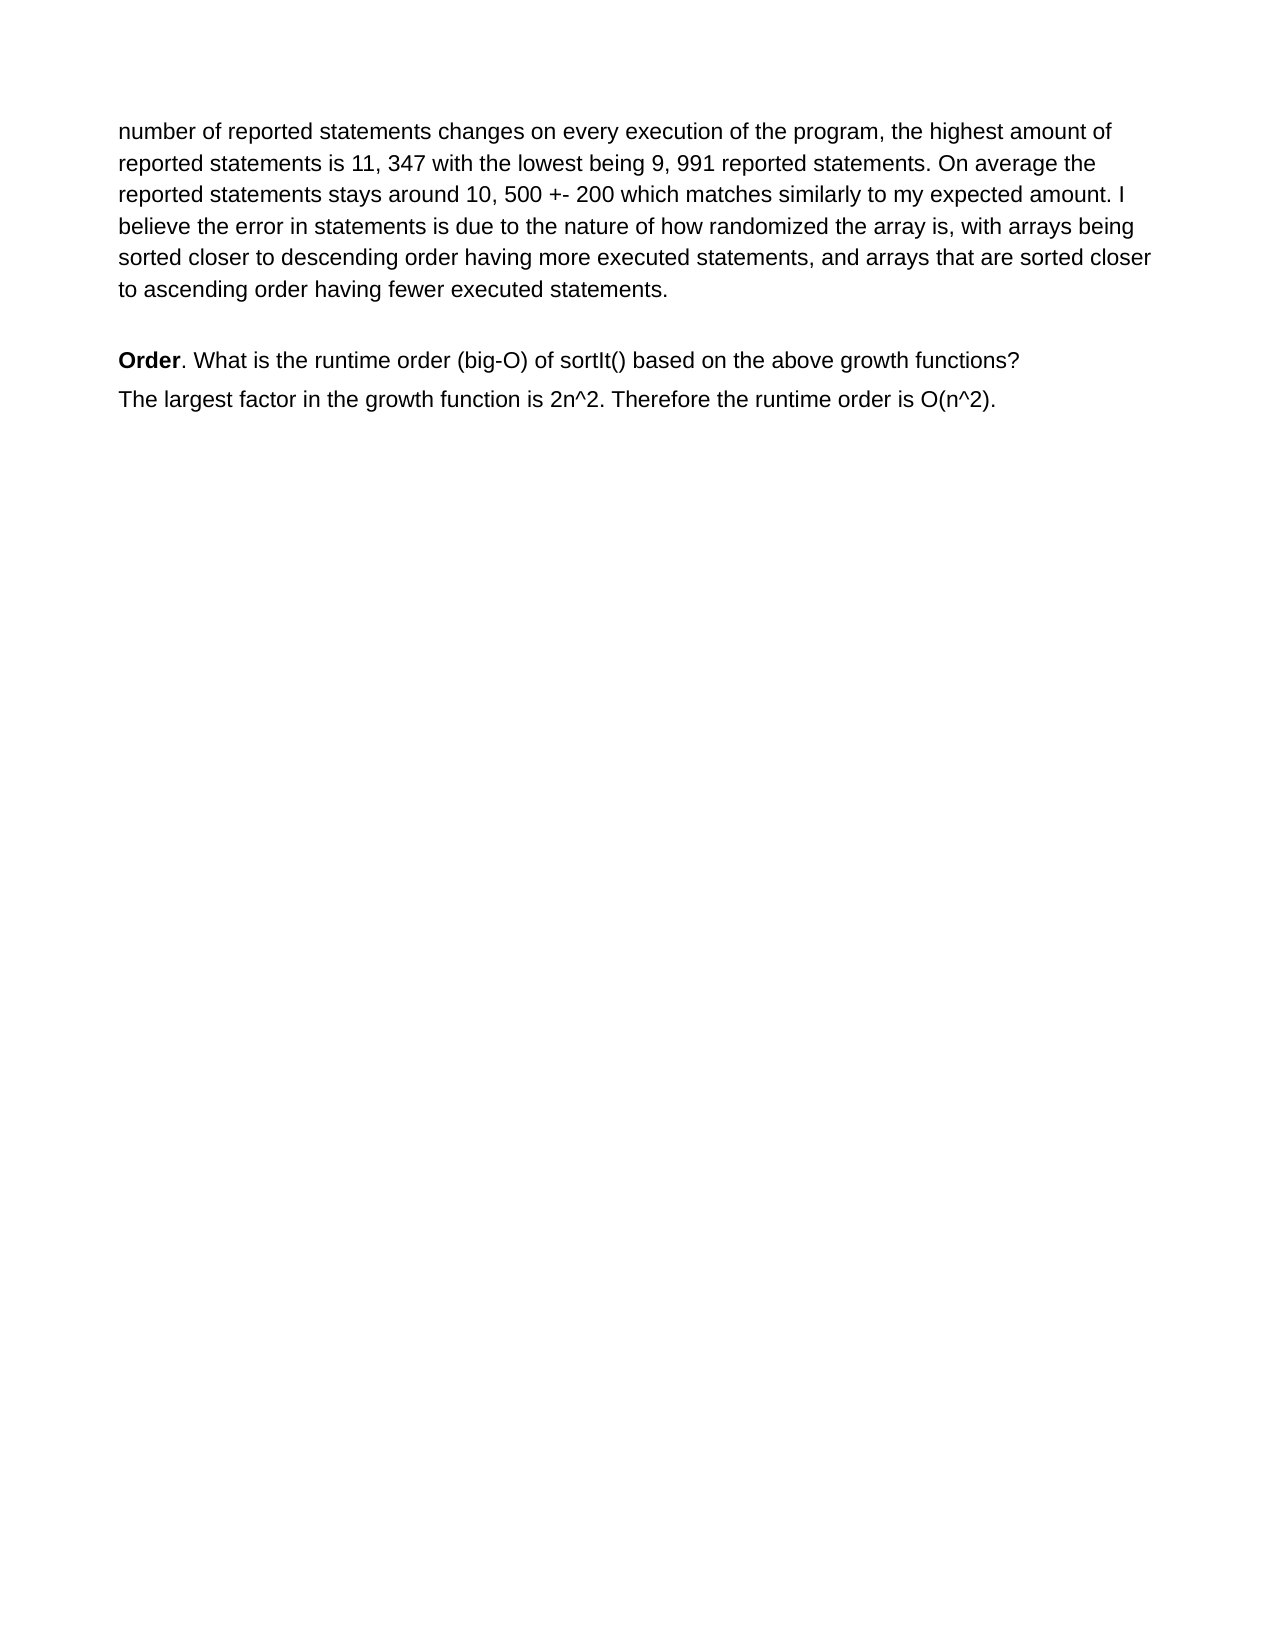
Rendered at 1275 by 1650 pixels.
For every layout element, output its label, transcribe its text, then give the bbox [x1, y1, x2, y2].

text The largest factor in the growth function is 2n^2. Therefore the runtime order is O(n^2). [118, 386, 1157, 412]
text number of reported statements changes on every execution of the program, the highest amount of reported statements is 11, 347 with the lowest being 9, 991 reported statements. On average the reported statements stays around 10, 500 +- 200 which matches similarly to my expected amount. I believe the error in statements is due to the nature of how randomized the array is, with arrays being sorted closer to descending order having more executed statements, and arrays that are sorted closer to ascending order having fewer executed statements. [118, 118, 1157, 302]
subtitle Order. What is the runtime order (big-O) of sortIt() based on the above growth functions? [118, 347, 1157, 373]
